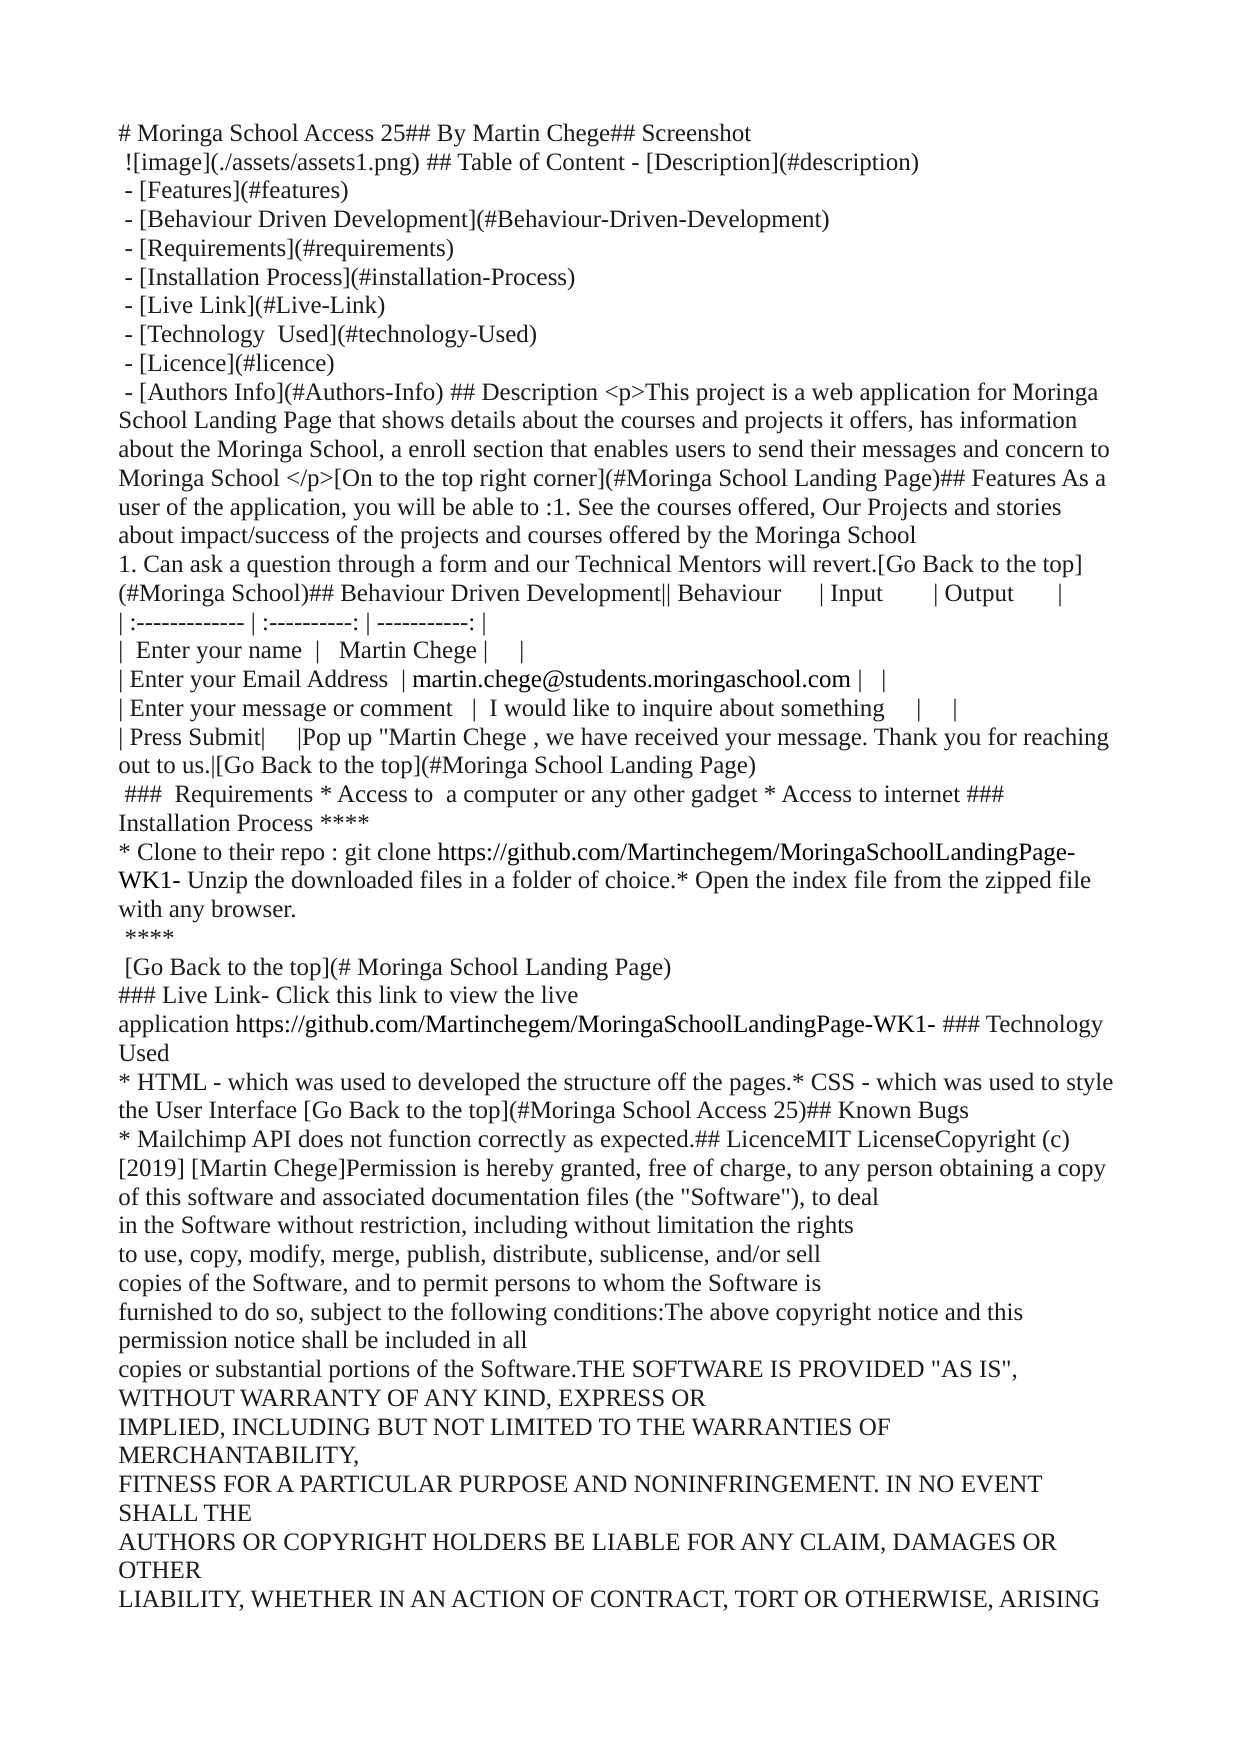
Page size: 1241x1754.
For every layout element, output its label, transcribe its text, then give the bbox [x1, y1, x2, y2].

text # Moringa School Access 25## By Martin Chege## Screenshot ![image](./assets/assets1.png) ## Table of Content - [Description](#description) - [Features](#features) - [Behaviour Driven Development](#Behaviour-Driven-Development) - [Requirements](#requirements) - [Installation Process](#installation-Process) - [Live Link](#Live-Link) - [Technology Used](#technology-Used) - [Licence](#licence) - [Authors Info](#Authors-Info) ## Description <p>This project is a web application for Moringa School Landing Page that shows details about the courses and projects it offers, has information about the Moringa School, a enroll section that enables users to send their messages and concern to Moringa School </p>[On to the top right corner](#Moringa School Landing Page)## Features As a user of the application, you will be able to :1. See the courses offered, Our Projects and stories about impact/success of the projects and courses offered by the Moringa School 1. Can ask a question through a form and our Technical Mentors will revert.[Go Back to the top](#Moringa School)## Behaviour Driven Development|| Behaviour | Input | Output | | :------------- | :----------: | -----------: | | Enter your name | Martin Chege | | | Enter your Email Address | martin.chege@students.moringaschool.com | | | Enter your message or comment | I would like to inquire about something | | | Press Submit| |Pop up "Martin Chege , we have received your message. Thank you for reaching out to us.|[Go Back to the top](#Moringa School Landing Page) ### Requirements * Access to a computer or any other gadget * Access to internet ### Installation Process **** * Clone to their repo : git clone https://github.com/Martinchegem/MoringaSchoolLandingPage-WK1- Unzip the downloaded files in a folder of choice.* Open the index file from the zipped file with any browser. **** [Go Back to the top](# Moringa School Landing Page) ### Live Link- Click this link to view the live application https://github.com/Martinchegem/MoringaSchoolLandingPage-WK1- ### Technology Used * HTML - which was used to developed the structure off the pages.* CSS - which was used to style the User Interface [Go Back to the top](#Moringa School Access 25)## Known Bugs * Mailchimp API does not function correctly as expected.## LicenceMIT LicenseCopyright (c) [2019] [Martin Chege]Permission is hereby granted, free of charge, to any person obtaining a copy of this software and associated documentation files (the "Software"), to deal in the Software without restriction, including without limitation the rights to use, copy, modify, merge, publish, distribute, sublicense, and/or sell copies of the Software, and to permit persons to whom the Software is furnished to do so, subject to the following conditions:The above copyright notice and this permission notice shall be included in all copies or substantial portions of the Software.THE SOFTWARE IS PROVIDED "AS IS", WITHOUT WARRANTY OF ANY KIND, EXPRESS OR IMPLIED, INCLUDING BUT NOT LIMITED TO THE WARRANTIES OF MERCHANTABILITY, FITNESS FOR A PARTICULAR PURPOSE AND NONINFRINGEMENT. IN NO EVENT SHALL THE AUTHORS OR COPYRIGHT HOLDERS BE LIABLE FOR ANY CLAIM, DAMAGES OR OTHER LIABILITY, WHETHER IN AN ACTION OF CONTRACT, TORT OR OTHERWISE, ARISING [118, 118, 1122, 1613]
